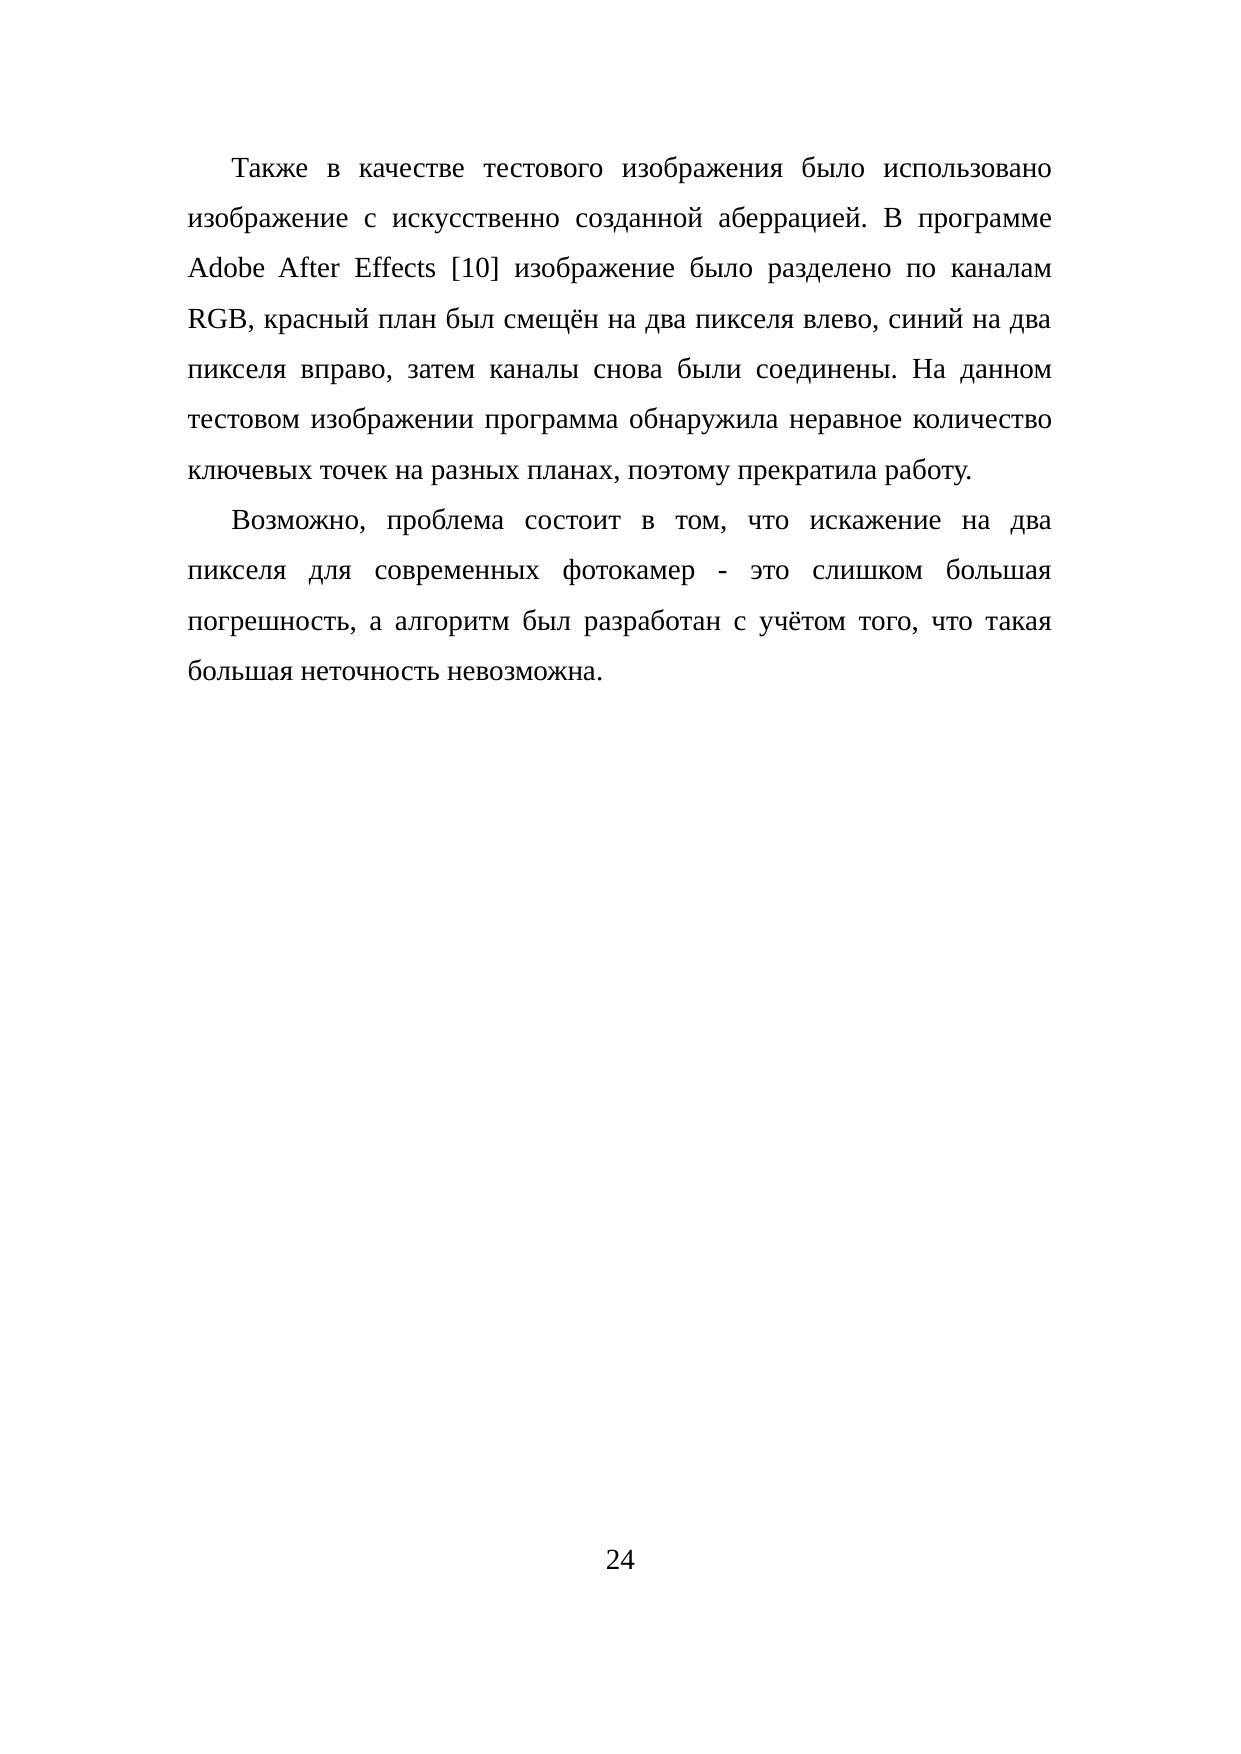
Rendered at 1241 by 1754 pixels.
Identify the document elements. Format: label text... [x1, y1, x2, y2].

text Также в качестве тестового изображения было использовано изображение с искусственно созданной аберрацией. В программе Adobe After Effects [10] изображение было разделено по каналам RGB, красный план был смещён на два пикселя влево, синий на два пикселя вправо, затем каналы снова были соединены. На данном тестовом изображении программа обнаружила неравное количество ключевых точек на разных планах, поэтому прекратила работу. [187, 150, 1053, 485]
text Возможно, проблема состоит в том, что искажение на два пикселя для современных фотокамер - это слишком большая погрешность, а алгоритм был разработан с учётом того, что такая большая неточность невозможна. [187, 502, 1053, 687]
text 24 [187, 1542, 1053, 1576]
